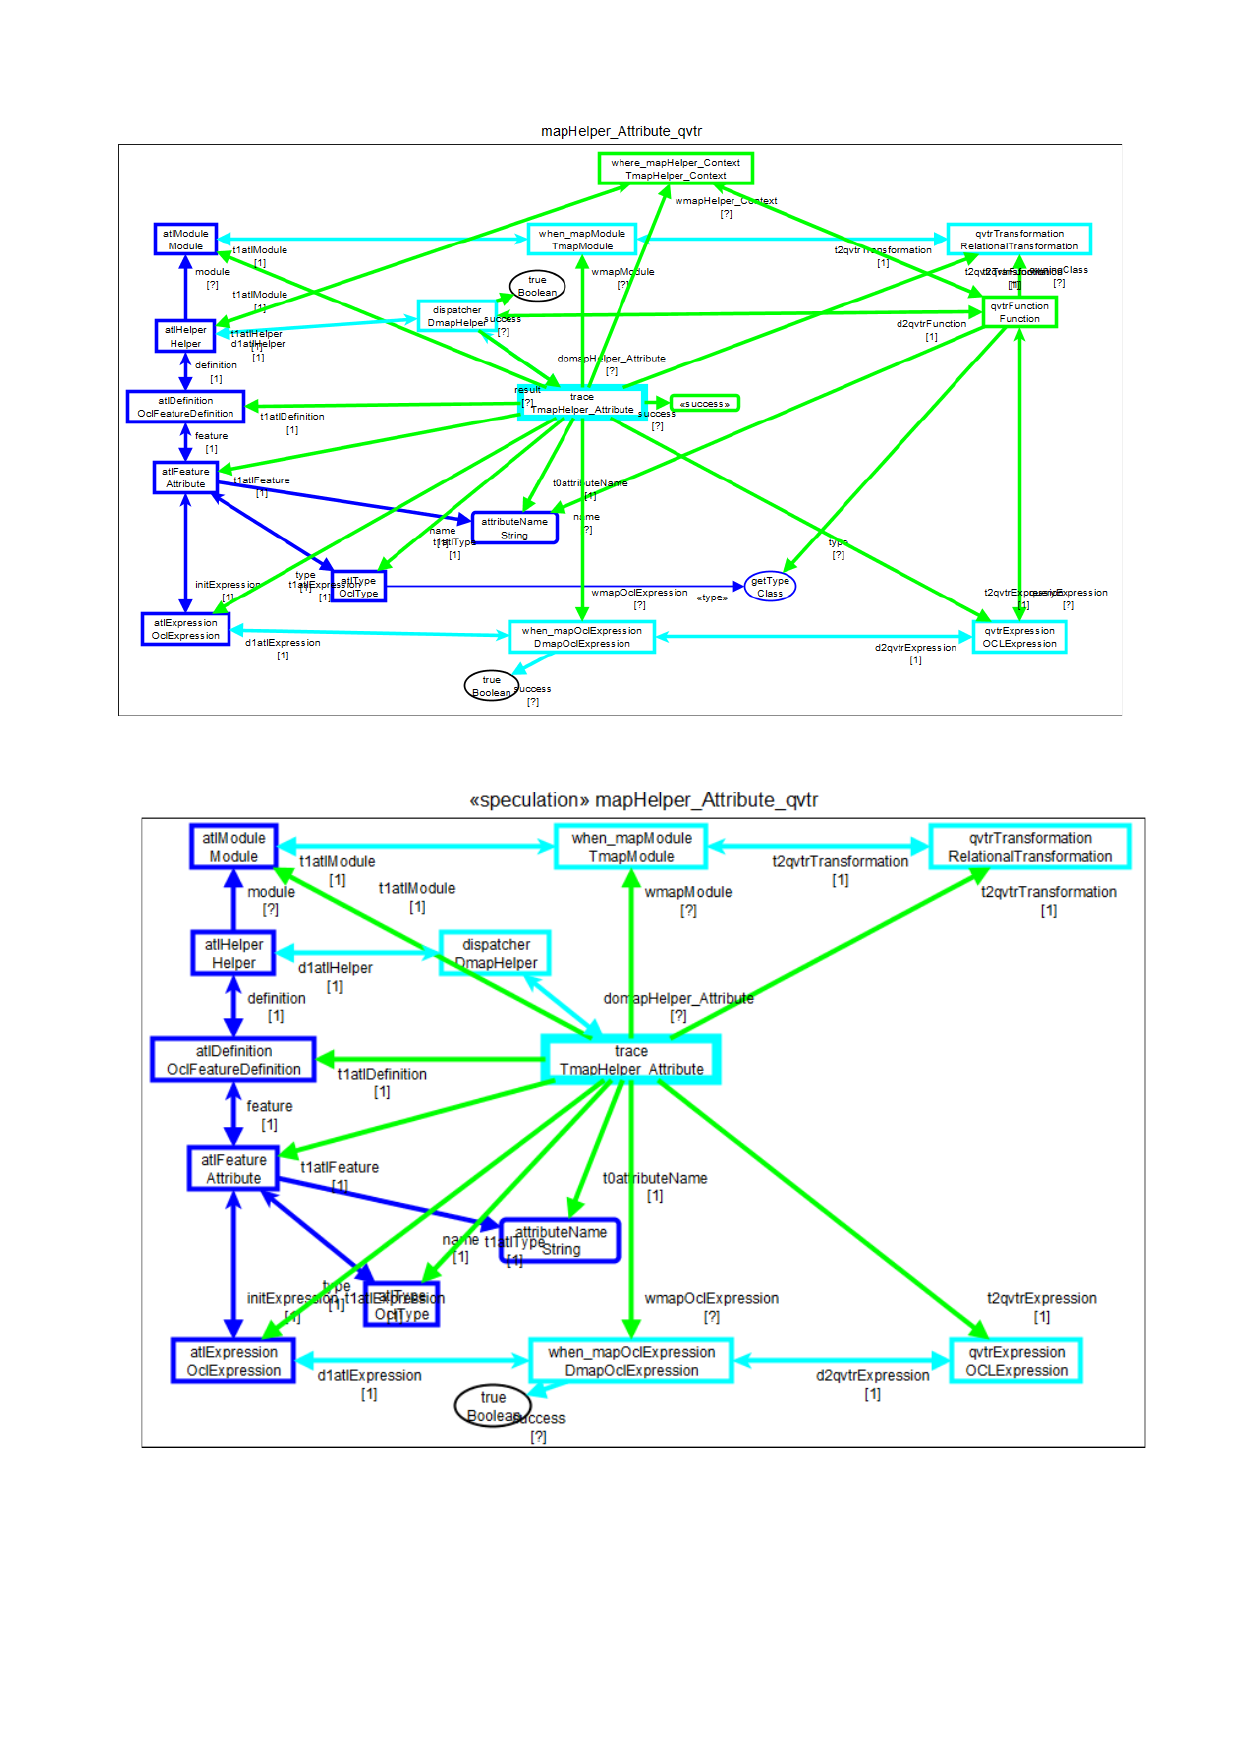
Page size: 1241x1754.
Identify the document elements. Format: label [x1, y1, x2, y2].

picture [141, 792, 1146, 1448]
picture [118, 125, 1123, 716]
